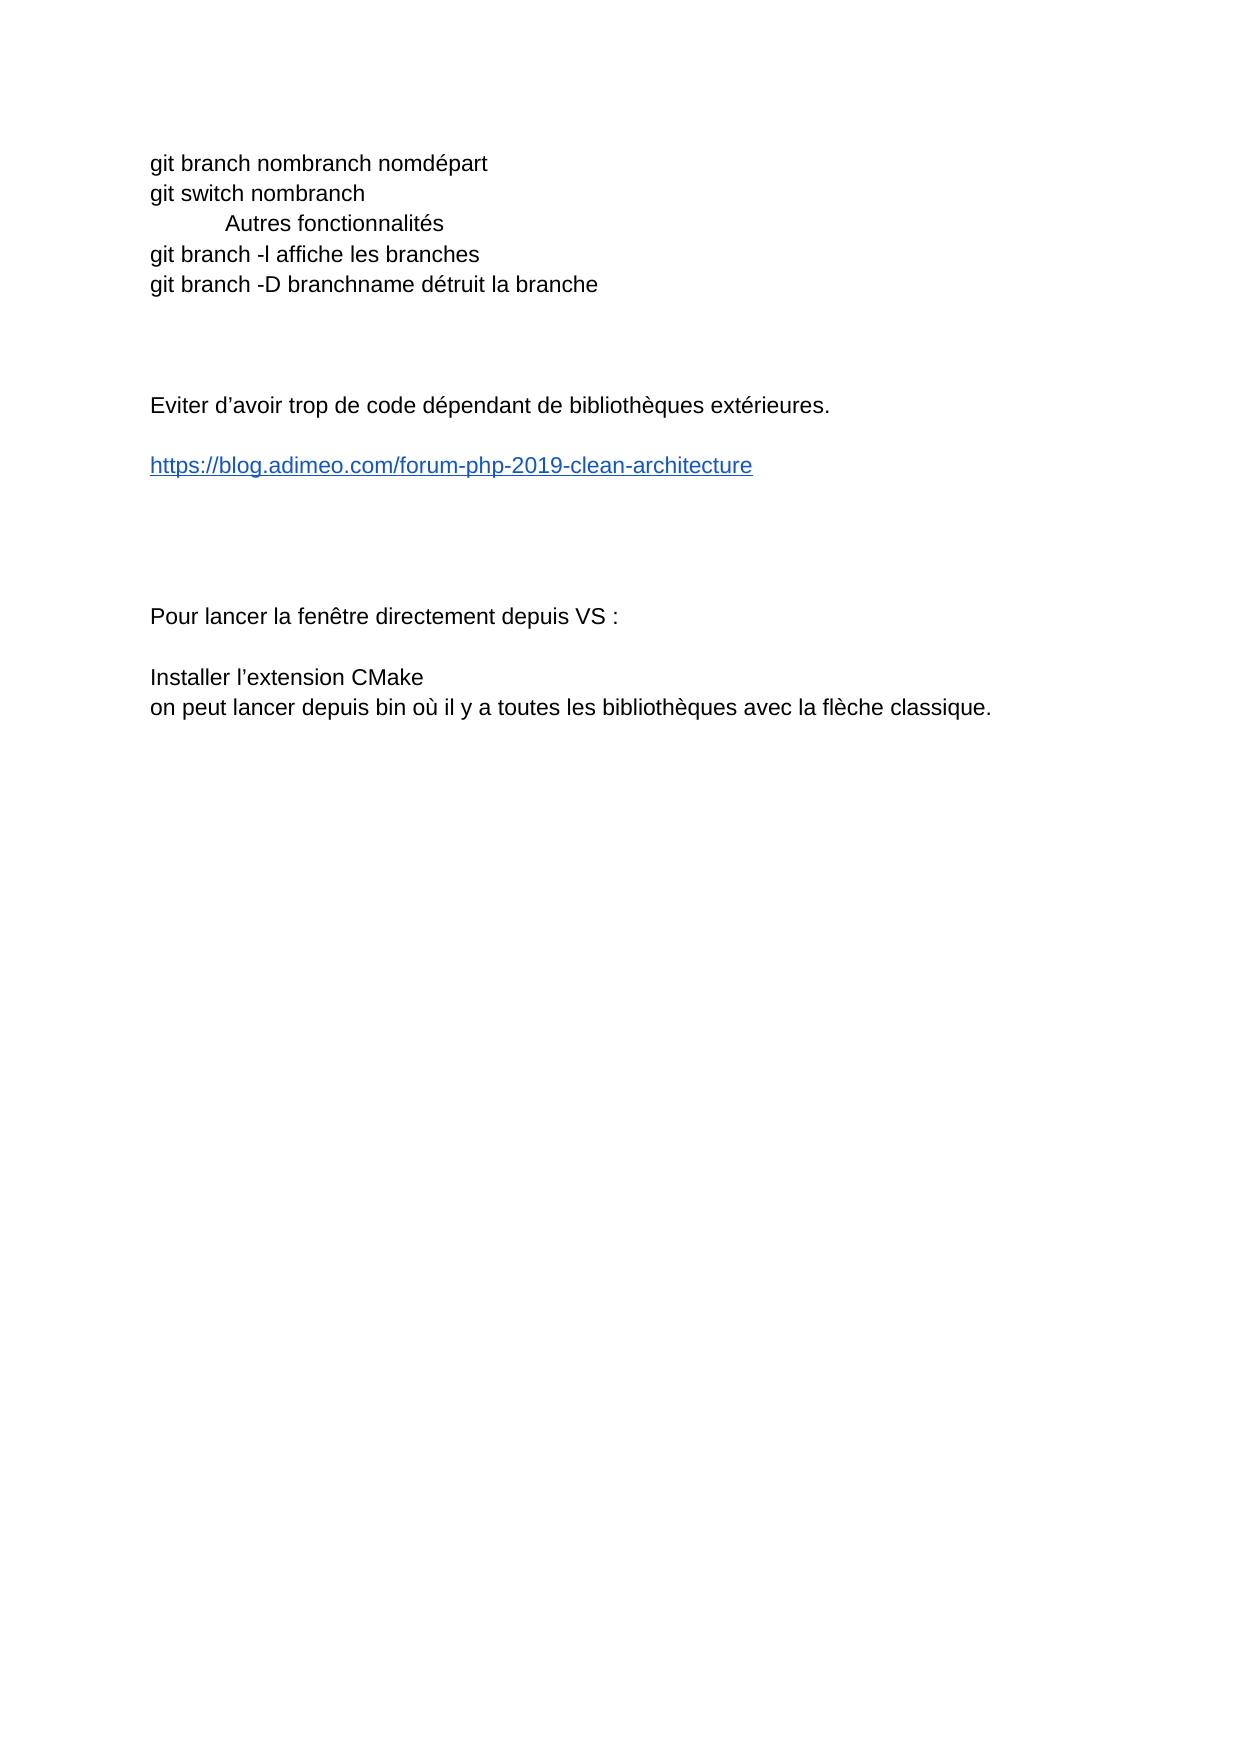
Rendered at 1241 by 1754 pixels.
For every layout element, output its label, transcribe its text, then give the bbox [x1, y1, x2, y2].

text Eviter d’avoir trop de code dépendant de bibliothèques extérieures. [150, 392, 1090, 418]
text git branch -l affiche les branches [150, 241, 1090, 267]
text on peut lancer depuis bin où il y a toutes les bibliothèques avec la flèche classique. [150, 694, 1090, 720]
text git branch -D branchname détruit la branche [150, 271, 1090, 297]
text https://blog.adimeo.com/forum-php-2019-clean-architecture [150, 452, 1090, 478]
text Autres fonctionnalités [150, 210, 1090, 237]
text Installer l’extension CMake [150, 663, 1090, 690]
text Pour lancer la fenêtre directement depuis VS : [150, 603, 1090, 629]
text git branch nombranch nomdépart [150, 150, 1090, 176]
text git switch nombranch [150, 180, 1090, 207]
